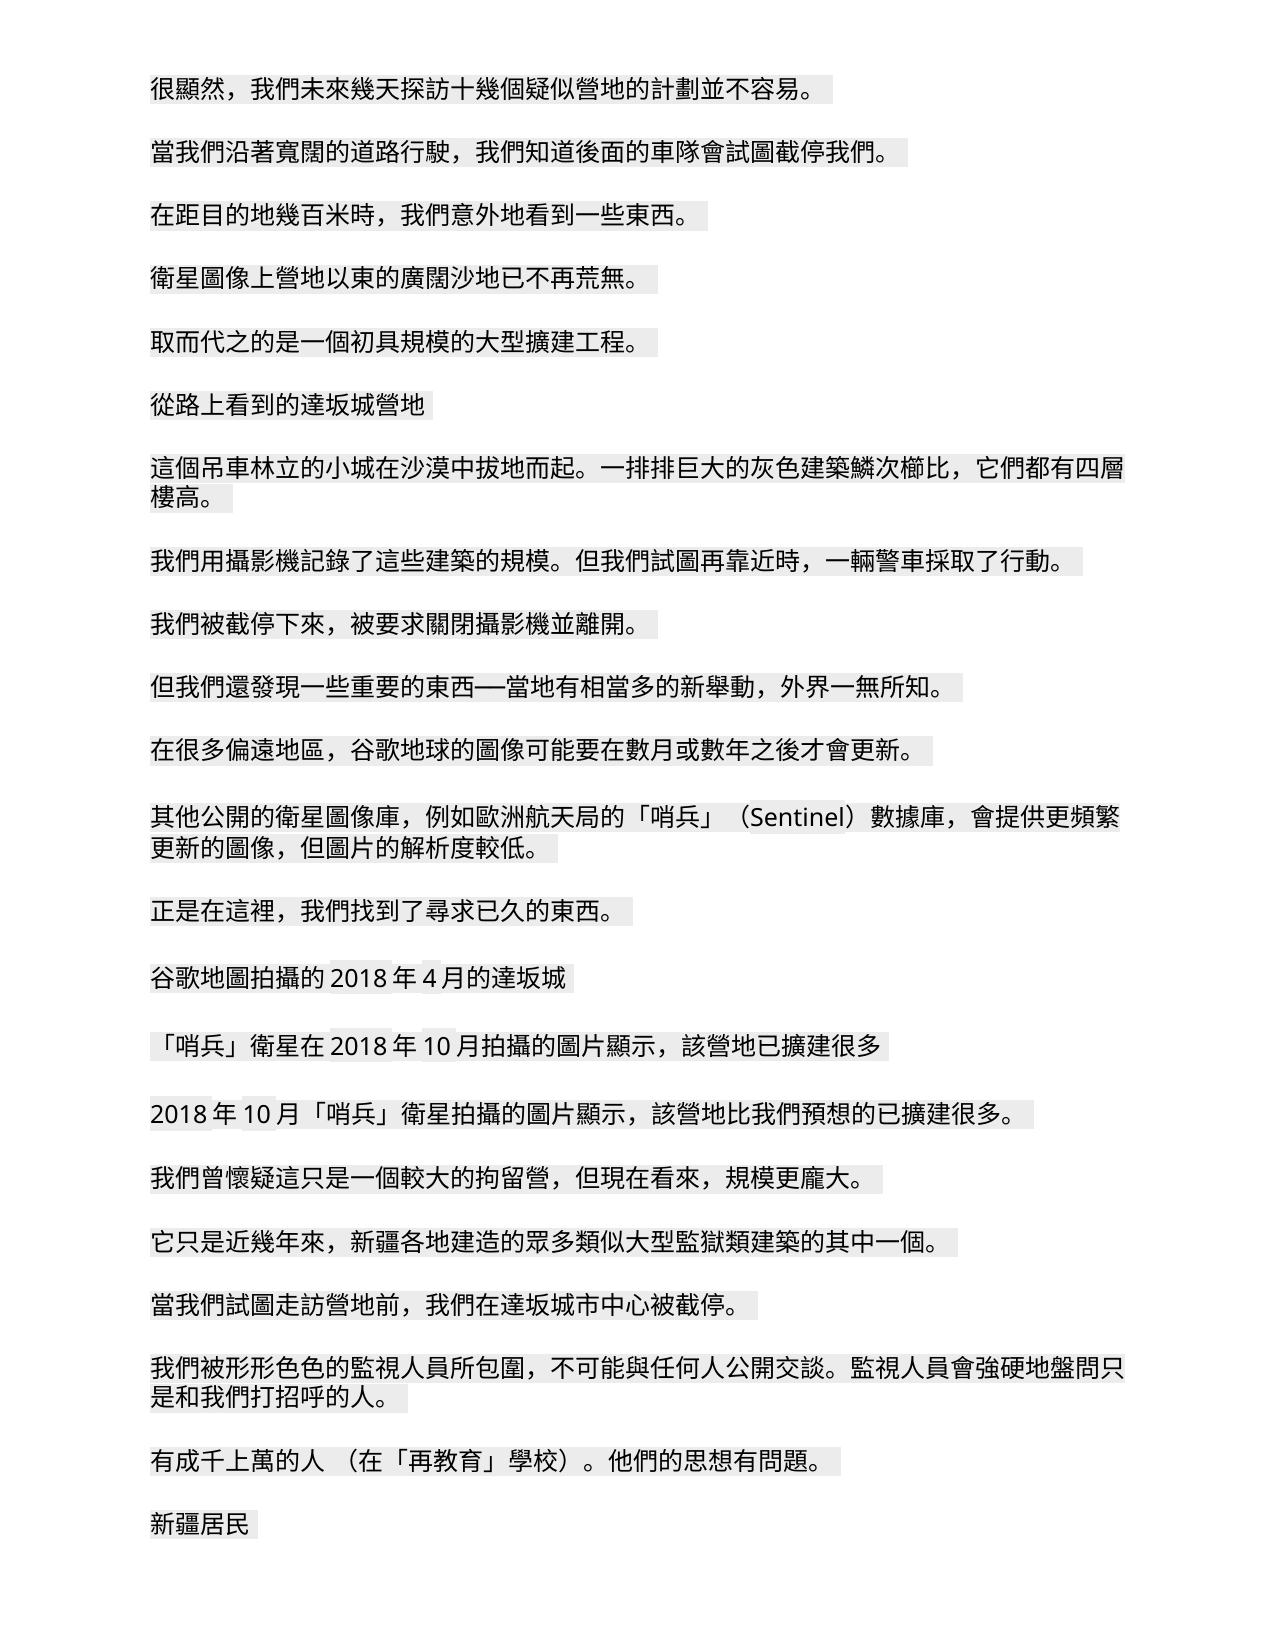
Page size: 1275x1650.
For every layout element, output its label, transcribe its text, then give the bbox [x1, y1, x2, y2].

text 許多衛星照片，必看：https://goo.gl/AY1Pfj 你相信會有人"自願" 走入監獄接受動輒毆打的思想 "再教育"？ 陳真 2018. 10. 30. =============== 中國的秘密營地 消失的新疆維吾爾人都遭遇了什麼？ 沙磊（John Sudworth）報導 中國被指控未經審判便在西部新疆地區關押了數以十萬計穆斯林。 中國政府對該指控矢口否認，稱人們自願參加旨在打擊「恐怖主義和宗教極端主義」的特殊「職業學校」。 BBC的調查發現有關實情的重要新證據。 關在沙漠裡 2015年7月12日，一顆衛星在中國廣袤的西部沙漠和綠洲城鎮上空盤旋。 當天拍攝的照片顯示，這裡只是一片人跡罕至的灰白色荒漠。 這個調查開始的地方不同尋常，它涉及其中一個我們這個時代最緊迫的人權問題。 2018年4月22日，即在三年不到的時間裡，同一片沙漠上空拍攝的衛星照片顯示了一些新的東西。 一個面積巨大、保安嚴密的建築呈現在眼前。 它的外牆長約兩公里，四周矗立著16座瞭望塔。 去年首度有消息稱，中國在新疆設立穆斯林拘留營系統。 試圖尋找拘留營系統證據的研究人員在全球測繪軟件谷歌地球（Google Earth）上發現了這張衛星圖片。 它位處小鎮達坂城外圍，距離新疆首府烏魯木齊約一小時車程。 為了避免等待每位到訪記者密不透風的警方檢查，我們在清晨抵達烏魯木齊機場。 但當我們來到達坂城時，我們被至少五輛車跟隨。車上是穿著制服或便衣的警察，以及政府官員。 很顯然，我們未來幾天探訪十幾個疑似營地的計劃並不容易。 當我們沿著寬闊的道路行駛，我們知道後面的車隊會試圖截停我們。 在距目的地幾百米時，我們意外地看到一些東西。 衛星圖像上營地以東的廣闊沙地已不再荒無。 取而代之的是一個初具規模的大型擴建工程。 從路上看到的達坂城營地 這個吊車林立的小城在沙漠中拔地而起。一排排巨大的灰色建築鱗次櫛比，它們都有四層樓高。 我們用攝影機記錄了這些建築的規模。但我們試圖再靠近時，一輛警車採取了行動。 我們被截停下來，被要求關閉攝影機並離開。 但我們還發現一些重要的東西──當地有相當多的新舉動，外界一無所知。 在很多偏遠地區，谷歌地球的圖像可能要在數月或數年之後才會更新。 其他公開的衛星圖像庫，例如歐洲航天局的「哨兵」（Sentinel）數據庫，會提供更頻繁更新的圖像，但圖片的解析度較低。 正是在這裡，我們找到了尋求已久的東西。 谷歌地圖拍攝的2018年4月的達坂城 「哨兵」衛星在2018年10月拍攝的圖片顯示，該營地已擴建很多 2018年10月「哨兵」衛星拍攝的圖片顯示，該營地比我們預想的已擴建很多。 我們曾懷疑這只是一個較大的拘留營，但現在看來，規模更龐大。 它只是近幾年來，新疆各地建造的眾多類似大型監獄類建築的其中一個。 當我們試圖走訪營地前，我們在達坂城市中心被截停。 我們被形形色色的監視人員所包圍，不可能與任何人公開交談。監視人員會強硬地盤問只是和我們打招呼的人。 有成千上萬的人 （在「再教育」學校）。他們的思想有問題。 新疆居民 不過，我們通過隨機獲得的號碼，打電話給鎮上的人。 當局不顧一切阻止我們拍攝的有16座瞭望塔的大型營地，究竟是什麼？ 一名旅館老闆對我們說，「這是一所再教育學校」。 「是的，那是一所再教育學校。」另一名店主表示贊同。 「那裡現在有成千上萬的人，他們的思想有問題。」 這個龐大的設施當然不符合普通學校的定義。 在新疆，「上學」已經有另外一層含義。 「我深刻認識到自己的錯誤。」 中國官方電視台報道維吾爾「學校」的截圖 中國多次否認其未經審判關押穆斯林。 但對營地一直存在一個委婉的說法，那就是教育。 幾乎可以肯定，中國當局為了回應甚囂塵上的國際批評，正加大馬力展開全面宣傳攻勢。 官方電視台接連播出光鮮亮麗的報道。乾淨整潔的教室里坐滿了面露感激的學生。他們看上去學習很投入。 報道中沒有提及學生被選中參與「學習」的原因，也沒有說明課程的長短。 但其實有線索可循。 這些訪問聽起來更像是認罪。 一名男子在鏡頭前說，「我深刻認識到自己的錯誤」。他發誓要「回去以後」做一個好公民。 我們被告知，這些設施的主要目的是打擊極端主義，提供的課程包括法律基礎、工作技能和漢語培訓。 最後一個課程顯示，無論你稱其為學校還是營地，目標都是相同的。 這些設施是特別針對新疆的穆斯林少數族裔，他們很多人的母語並非漢語。 節目還透露了學校實行著裝規定，畫面中沒有一個女生穿戴頭巾。 中國官方電視台播放的「學校」生活畫面 新疆有超過1000萬維吾爾人。 他們的語言屬突厥語族，與中國主要民族漢族相比，他們與中亞人也類似。 經常有人指出，新疆南部城市喀什在地理位置上，距巴格達比距北京更近，有時文化上也是如此。 維吾爾人曾有反叛和對抗中國統治的歷史，他們與現今統治者之間的關係，就如同地理位置般疏遠。 在共產黨統治之前，新疆曾經歷短暫獨立，偶爾脫離中國的控制。自此，這裡的人們不斷通過抗議和暴力，來挑戰這種控制。 新疆的面積幾乎是德國面積的五倍，它蘊藏的石油、天然氣等礦產資源，帶來了大量的中國投資、快速的經濟增長和大批漢人定居者。 這些增長紅利被視為分配不均，維吾爾人的不滿情緒正在醞釀。 中國當局回應這些批評時指出，新疆居民的生活水平有所提升。 但在過去十幾年裡，數以百計的人在發生的連串騷亂、社區暴力事件、有預謀的襲擊及警方出警時喪生。 2013年10月，天安門廣場發生汽車襲擊事件，兩人死亡，現場被封鎖 2013年，北京天安門廣場發生針對行人的襲擊事件，導致兩人死亡，車上的三名維吾爾人喪生。事件成為一個標誌性的時刻。 雖然死亡人數相對較少，卻震動了中國的權力基礎。 2014年3月，31人在昆明被殺，當地警方事後巡邏 次年，在距離新疆2000多公里外的雲南昆明火車站，31人被維吾爾族襲擊者持刀殺害。 過去四年來，新疆已成為國家的安保目標，國家針對本國國民實行了一些最嚴格和全面的措施。 這些措施使用了大量技術，包括臉部識別鏡頭，用監控裝置閱讀手機內容，以及大規模收集生物特徵數據。 當局還制定了嚴厲的法律及懲罰措施，對伊斯蘭身份和習俗加以限制，包括禁止留長鬍子和戴頭巾，禁止兒童接受宗教教育，甚至禁止使用聽起來像伊斯蘭教的名字。 這些政策似乎標誌著官方思維的根本轉變。分離主義不再被視為少數個別人士的問題，而是普遍出自維吾爾文化和伊斯蘭教的問題。 與此同時，習近平主席加緊了對整個社會的管控，人們對家庭和信仰的忠誠必須在對共產黨忠誠這個唯一重要的前提下進行。 維吾爾人獨有的身份使他們成為被懷疑的目標。 可靠消息顯示，有數百名維吾爾人前往敘利亞，與多個武裝組織作戰，令這種印象被強化。 在新疆的數千個行人和車輛檢查站，維吾爾人需要停下來接受族裔身份識別，而漢族人常常被放行。 2017年3月，新疆喀什的一個警察檢查站 在新疆內外，維吾爾人面對嚴格的旅行管制。一項法令迫使居民把自己的護照上繳警方以便「安全保管」。 維吾爾族政府官員被禁止信奉伊斯蘭教，不能參加清真寺禮拜或齋月禁食。 一面中國國旗在喀什市一座關閉的清真寺上飄揚。 有鑒於此，中國對被視為不忠誠的諸多維吾爾人，引入老舊而直接的處理方法，或許便不足為奇了。 儘管政府否認，但有關拘留營最具說服力的證據卻來自當局自己的大量信息之中。 位於德國的學者鄭國恩（Adrian Zenz）在網上發現了多頁新疆當地政府的招標文件。這些文件邀請潛在的承包商和供應商參與建築項目投標。 這些文件透露了新疆數十個營地的修建和改造細節。 在很多情況下，競標者被要求參與修建多種安全設施，如瞭望塔、鐵絲網、監視系統和警衛室。 鄭國恩將這些信息與其他媒體消息來源進行了比對。他認為至少有幾十萬、甚至可能超過一百萬名維吾爾族和其他穆斯林少數族裔，可能接受了「再教育」。 當然，這些文件從未稱呼這些設施為拘留營，而是教育中心，或更準確地稱呼為「再教育中心」。 幾乎可以肯定，其中一處與我們走訪的大型建築有關。2017年7月，達坂城某個「教育改造學校」曾招標安裝供暖系統。 在委婉的說法和平凡的規格與數字背後，存在一個明白無誤的正迅速擴充的大規模拘留營網絡。 「他們想抹去維吾爾人的身份」 2002年，熱依拉．阿不來提（Reyila Abulaiti）從新疆到英國求學。 她遇到一個英國人，嫁給了他，取得了英國公民身份並組建家庭。 去年，她的母親謝姆西努爾．皮達（Xiamuxinuer Pida）像往常夏天一樣來到英國，和她的女兒及孫子一起在倫敦觀光。 66歲的謝姆西努爾是一名受過良好教育的前工程師，她曾在一家中國國企任職多年。 謝姆西努爾．皮達 她於6月2日飛回新疆。 由於沒有聽到媽媽的消息，熱依拉打電話詢問母親是否平安到家。 這段對話簡短但恐怖。 「她告訴我，警察正在搜查房子，」熱依拉回憶說。 警方搜查的目標似乎正是熱依拉。 她的母親說，警方要求熱依拉提供一些文件的影印本，包括英國地址證明、英國護照影印本、英國電話號碼和大學課程資料。 熱依拉．阿不來提 後來，在熱依拉的母親要求她透過中國手機聊天軟件發送這些資料後，她的母親說了一句讓她覺得脊椎發涼的話。 「別再打電話給我了，」她的母親告訴她。「永遠不要再打給我。」 這是女兒最後一次聽到母親的聲音。 她相信，從那以後母親就一直在營地裡。 「我的媽媽無緣無故被拘留了，」她說。「據我所知，中國政府希望將維吾爾人的身份從世界上抹除。」 BBC對八位旅居海外的維吾爾人進行了長時間採訪。 他們的證言相當一致，提供了拘留營內的生活條件與日常活動的證據，以及甚麼人會被拘留的籠統依據。 參與主流宗教活動、持溫和異見、與旅居外國的維吾爾人有任何聯繫，似乎都足以讓這個人被牽涉到這個系統。 阿布來提．吐爾遜．土赫提 每天早上，29歲的阿布來提．吐爾遜．土赫提（Ablet Tursun Tohti）都會在日出前一小時被叫醒，他和其他拘留者有一分鐘的時間趕到操場。 排好隊後，他們便要開始跑步。 「那兒有一個特別房間用來懲罰那些跑得不夠快的人，」阿布來提說。「在那裡有兩個人，一人用皮帶鞭打，另一人則用腳踢。」 從衛星圖片上可以清楚看到阿布來提所說的操場。這是一個位於新疆南部綠州城鎮和田的營地。 「我們唱的歌叫《沒有共產黨就沒有新中國》，」阿布來提說。 「他們教我們法律。如果背錯了，就會被打。」 2018年的衛星圖像顯示阿布來提被拘留、位於和田的營地 2015年末，他在那裡待了一個月。從某種程度上說，他是幸運的。 在拘留營早期，「再教育課程」的長度似乎比較短。 但過去兩年間，幾乎聽不到有任何被拘留人士獲釋的消息。 無一倖免 維吾爾流亡者 阿布來提．吐爾遜．土赫提 目前，中國已大規模收回維吾爾人的護照，阿布來提是最後一批能夠離開中國的維吾爾人之一。 他曾向土耳其尋求庇護。由於文化和語言的緊密聯繫，有相當數量的維吾爾人在土耳其滯留。 阿布來提告訴我，他74歲的父親和八個兄弟姐妹都在拘留營裡。「無一倖免，」他說。 41歲的阿卜杜薩拉木．木合買提（Abdusalam Muhemet）也住在土耳其。 2014年，他因在葬禮上背誦伊斯蘭經文而在新疆被警方拘留。 他說，警方最終決定不起訴他，但他仍未獲得自由。 阿卜杜薩拉木．木合買提 「他們告訴我，我需要接受教育，」他解釋道。 他發現自己所處的地方看起來不像一個學校。 衛星照片上，罕艾日克法律教育培訓中心的瞭望塔和雙層圍牆清晰可見。 從沙漠烈日下的陰影中，你還可以辨認出層層鐵絲網。 阿卜杜薩拉木形容，每日是鍛鍊、被欺凌和被洗腦。 阿卜杜薩拉木稱他被關押在位於和田的拘留營衛星圖像 25歲的阿里──這不是他的真名──他就像很多人一樣，太害怕以真名講話。 他表示， 2015年警方在他手機上發現一張女子照片，照片中的人戴著尼卡伯（niqab）面罩，阿里因此被關進了一處營地。 「有位老婆婆因為去麥加朝聖而進了那兒」他說。「另外一位老人，則是因為沒有按時交水費。」 阿里（化名）不希望被認出來 在一次強制訓練課中，一輛官員的汽車駛入營地，大門短暫打開。 「突然，一個小孩朝與我們一起訓練的母親跑過來。」 「她上前抱緊孩子哭起來。」 「然後一個警察抓住那女人的頭髮，並把小孩拖出了營地。」 官方電視台播出的片段環境乾淨，呈現了截然不同的畫面。 「我們宿舍的門在晚上是鎖著的，」阿布來提說。「裡面沒有廁所，他們只是給了我們一個盆。」 目前這些說法無法被獨立核實。 我們就相關虐待指控詢問了中國政府，但並未收到回覆。 對於新疆以外的維吾爾人來說，消息幾乎完全消失。 恐懼帶來沉默。 一些人被踢出家庭聊天群、或被告知永遠不要打電話，這些事情司空見慣。 信仰和家庭是維吾爾文化中的兩個核心內容，但它們正被系統地破壞。 由於有些家庭是整個家族都被拘留，有消息說許多兒童被安置在公立孤兒院。 2016年，比爾基茲．哈比蔔拉（Bilkiz Hibibullah）帶著5名子女抵達土耳其。 比爾基茲．哈比蔔拉 但她最年幼的女兒薩基納．艾山（Sekine Hasan），現在已經3歲半了，和她的丈夫留在新疆。 由於薩基納未拿到護照，本來他們計劃待她拿到護照後，一家人在伊斯坦布爾團聚。 她再未能拿到護照。 比爾基茲已經兩年多沒有見到女兒薩基納了。 比爾基茲相信，她的丈夫去年3月20日起被拘留。 此後，她與她的其他家人也失去聯繫，現在也不知道女兒身在何處。 「半夜裡，我的其他孩子都睡了，我常常哭泣，」她說。 「你不知道自己的孩子在哪兒，也不知道她是生是死，世上沒有比這更痛苦的事情。」 「如果她現在能聽到我的話，我只想說聲對不起。」 俯視之下 GMV強化後的新疆和田衛星照片 僅使用公共開源的衛星數據，也可以一窺新疆深藏的秘密。 GMV是一家跨國航空航天公司，它有為歐洲太空總署（European Space Agency）和歐盟委員會（European Commission）等機構，從太空監測基礎設施的經驗。 該公司分析師研究了一份包含新疆各地101處設施的名單，名單來自再教育營系統的多份媒體報道和學術研究。 他們為新建營地的增長及現有營地擴建，逐一進行紀錄。 他們識別並比對瞭望塔、安全護欄等共有特徵，這些都是監視和控制民眾活動所需要的東西。 他們為每處設施成為拘留營地的可能性進行分類評級，並把44處地方歸類為「高」和「非常高」的級別。 隨後，他們繪製了衛星首次偵測到的設施照片，設施共有44處。 圖片顯示，阿卜杜薩拉木被關押的營地，部分地方正進行擴建工作。 位於罕艾日克的營地 GMV無法說明這些地點的用途。但顯而易見的是，中國在過去幾年內，以令人驚訝和越來越快的速度修建了許多新的安全設施。 很有可能，這都是低估了實情。 他們還得出了一個驚人的結論──這些設施有越修越大的趨勢。 與2017年相比，今年的新建項目數量有所回落。 但以興建設施的整體表面積而言，今年比去年有所增加。 GMV單是計算這44個選址，新疆安全設施表面積比2003年已增加了約440公頃。 這個數字是以設施外牆以內的整個營地面積計算，不單是計算建築物的大小。 但440公頃土地代表了許多額外的空間。 作為參考，在美國洛杉磯，包括雙子塔監獄和男子中央監獄在內的一個佔地14公頃的地方，就總共容納近7000名囚犯。 洛杉磯雙子塔監獄 我們把GMV一些數據──達坂城一所設施內的建築大小增長──展示給位於澳大利亞、具備多年設計監獄經驗的蓋默．貝利建築事務所（Guymer Bailey Architects）看。 他們根據衛星圖像估算，該設施最保守估計可以容納約1.1萬人。 即使是最保守的估計，這處設施也堪比世界上其中一些最大型的監獄。 紐約賴克斯島（Riker's Island）擁有美國最大的監獄，可以容納1萬名囚犯。 伊斯坦布爾城外的斯里烏里監獄（Silivri Prison）通常被認為是歐洲最大的監獄，它的設計容量是1.1萬人。 蓋默‧貝利建築事務所對衛星圖片上不同建築的潛在功能進行分析，並提供給我們。 蓋默．貝利建築事務所對達坂城營地進行分析 他們對達坂城營地可容納人數的保守估計，是假定人們被關在單人間內。 如果將單人間換成集體宿舍，達坂城營地的總容量會大幅增加，最高可達到約13萬人。 該設計似乎旨在盡可能多地把人們容納到一個很小的區域。 拉斐爾．斯佩里 我們還向拉斐爾．斯佩里（Raphael Sperry）展示了這些照片。斯佩里是一名建築師，也是總部位於美國的「建築師/設計師/規劃師社會責任」（Architects/Designers/Planners for Social Responsibility）組織主席。 「這真的是一處巨大而荒蕪的拘留設施，」他告訴我 。 「該設計似乎旨在以最低的造價，盡可能多地把人們容納到一個很小的區域。」 「我認為1.1萬的數字可能被嚴重低估……從現有信息中，我們無從知道它的內部間隔如何，哪部分用於拘留，或是作為他用。但即使這樣，你估計舍區能容納13萬人的說法，很遺憾地講，似乎是有可能的。」 由於無法實地走訪該地點，所以也無法獨立就分析進行驗證。 我們向新疆有關部門諮詢達坂城設施的用途，但未得到任何回應。 攔截 喀什一戶家庭大門緊閉 新疆的拘留營並非完全相同。 一些設施並非從零開始建造，而是由學校、工廠等原本作其他用途的結構改建而來。 它們通常較小，且位於城鎮中心附近。 我們試圖走訪位於新疆北部伊寧的幾個類似營地。 我們看到當地政府的一份採購文件。當地政府希望建立五個「職業技能教育培訓中心」，目的為了「維穩」。 我們停在城鎮中心的一個大型建築群外，這裡曾是伊寧第三中學。 場地被一排很高的藍色鋼製柵欄包圍，前門有嚴密的安保措施。 操場旁是一處新建的瞭望塔，另一座塔旁邊原本是一個足球場。 這個足球場現在被六個長型鋼製屋頂建築完全覆蓋。 伊寧第三中學據信已成為一個拘留中心 探親的人們在外面的安檢處排隊。 同樣地，在市內無論我們走到哪兒，都會有兩三輛車跟著我們。 當我們試圖拍攝一處被灰色柵欄包圍的營地時，我們遭到攔截。 官員用手擋住我們的鏡頭，告訴我們，今天那裡正舉行重要的軍事訓練，指示我們離開。 在這處曾經的學校外，我們看到一個家庭，一名母親和兩個孩子默默站在柵欄旁。 一名監控人員試圖阻止他們說話，但另一人似乎否決了他的決定。 「讓他們說吧，」她說。 我問他們在看望誰。 靜默了一陣子，那小男孩回答說，「我爸爸」。 我們的鏡頭再一次被官員的手擋住。 喀什曾經的維吾爾文化中心，一度熱鬧非凡。但如今，狹窄的街道出奇的安靜，很多地方大門緊閉。 在其中的一扇大門上，我們看到一則告示，指示人們如何回答家人去了哪裡的問題。 「講清楚政府是立足幫助挽求（救）的出發點進行集中關愛。」 「講清楚被關愛的人如果不及時採取措施很有可能危害社會，連累家庭。」 喀什主要的清真寺更像是一座博物館。 我們想知道下一次禮拜是什麼時候，但似乎沒有人能回答我們。 「我只是來這裡接待遊客，」一位工作人員告訴我們，「我不知道什麼祈禱時間。」 在廣場上，幾位沒有鬍子的老人坐在那裡聊天。 我問他們，其他人在哪裡。 其中一人做了一個手靠近嘴巴的手勢，暗示他與記者說話會有很大風險。 有人竊竊私語道：「沒人會來了。」 不遠處，一名戴鋼盔的警察正清理清真寺的階梯。 一片寂靜中，拖把的摩擦聲和水桶晃動的聲音在廣場上回蕩。 中國遊客在一旁拍照。 我們離開喀什，沿著高速，朝著散落維吾爾村莊和農場的西南方向駛去，那邊也有很多疑似營地。 我們像往常一樣被跟蹤，但不久後，我們遇到了意想不到的障礙。 我們前方的高速公路似乎剛被關閉。 負責設置路障的警察告訴我們，路面在烈日下已經融化。 「繼續行駛不安全，」他們說。 我們注意到，其他車輛被引導至一個購物中心的停車場。我們聽到無線電中的指示，說把他們攔在那兒「一陣子」。 我們被告知可能要等待4到5個小時，被建議掉頭離開。 我們尋找其他的替代路線，但似乎又有路障出現，理由有所不同。 其中一條路因「軍事訓練」而關閉。 我們在連續四次、在四條不同的道路中被迫掉頭後，我們認輸了。 就在幾公里之外，便是一個據說能容納大約一萬人的大型營地。 控制系統 在新疆，維吾爾人可以擔任政府要職。 跟蹤和攔截我們的很多政府官員和警察都是維吾爾人。 就算他們感到有所衝突，也自然不會說出來。 但是，儘管有人把個人識別和管控系統與種族隔離相提並論，顯然這並不完全準確。 很多維吾爾人確實與該系統有利害關係。 實際上，中國自己的極權主義過去可以提供一個更好的類比。 在文化大革命中，整個社會被告知「不破不立」。 雪克來提．紮克爾（Shohrat Zakir）是維吾爾人，他理論上是新疆當局的第二號領導人。他說，這場戰鬥幾乎已經獲勝。 雪克來提．紮克爾是新疆自治區主席，也是維吾爾人 不久前，他對官方媒體說，「已連續21個月未發生暴力恐怖案件，包括危安案件、公共安全事件在內的刑事案件、治安案件大幅下降。」 「現在新疆不僅很美麗，而且很安全、很穩定。」 但是，當被拘留者獲釋後，會發生什麼呢? 與我們交談的曾遭拘留人士，無一不流露出憤怒。 國際社會還未聽到曾在達坂城設施待過的人的聲音，這些險惡的秘密設施，比例相當巨大。 我們的報道進一步提供證據，中國大規模「再教育」項目，不論有任何其他叫法，都是一種扣留，並在未經審判與起訴的情況下，將數以千計的穆斯林關起來，他們事實上無法接觸到任何司法程序。 中國已經宣稱該項目取得成功。 但這類項目的最終結果會走向何處，歷史上已有很多令人不安的先例。 製作 記者 沙磊（John Sudworth） 製片人 龍凱希（Kathy Long） 照片 蓋蒂圖片社（Getty Images） 路透社（Reuters） 蓋默·貝利建築事務所（Guymer Bailey Architects） GMV 谷歌地球（Google Earth） 歐盟委員會（European Commission） / European Space Agency（歐洲太空總署） 製圖 佐伊·巴多羅買（Zoe Bartholomew） 網頁製作人 本·米爾恩（Ben Milne） 編輯 菲洛·羅勒（Finlo Rohrer） 2018年10月24日 [150, 75, 1125, 1573]
